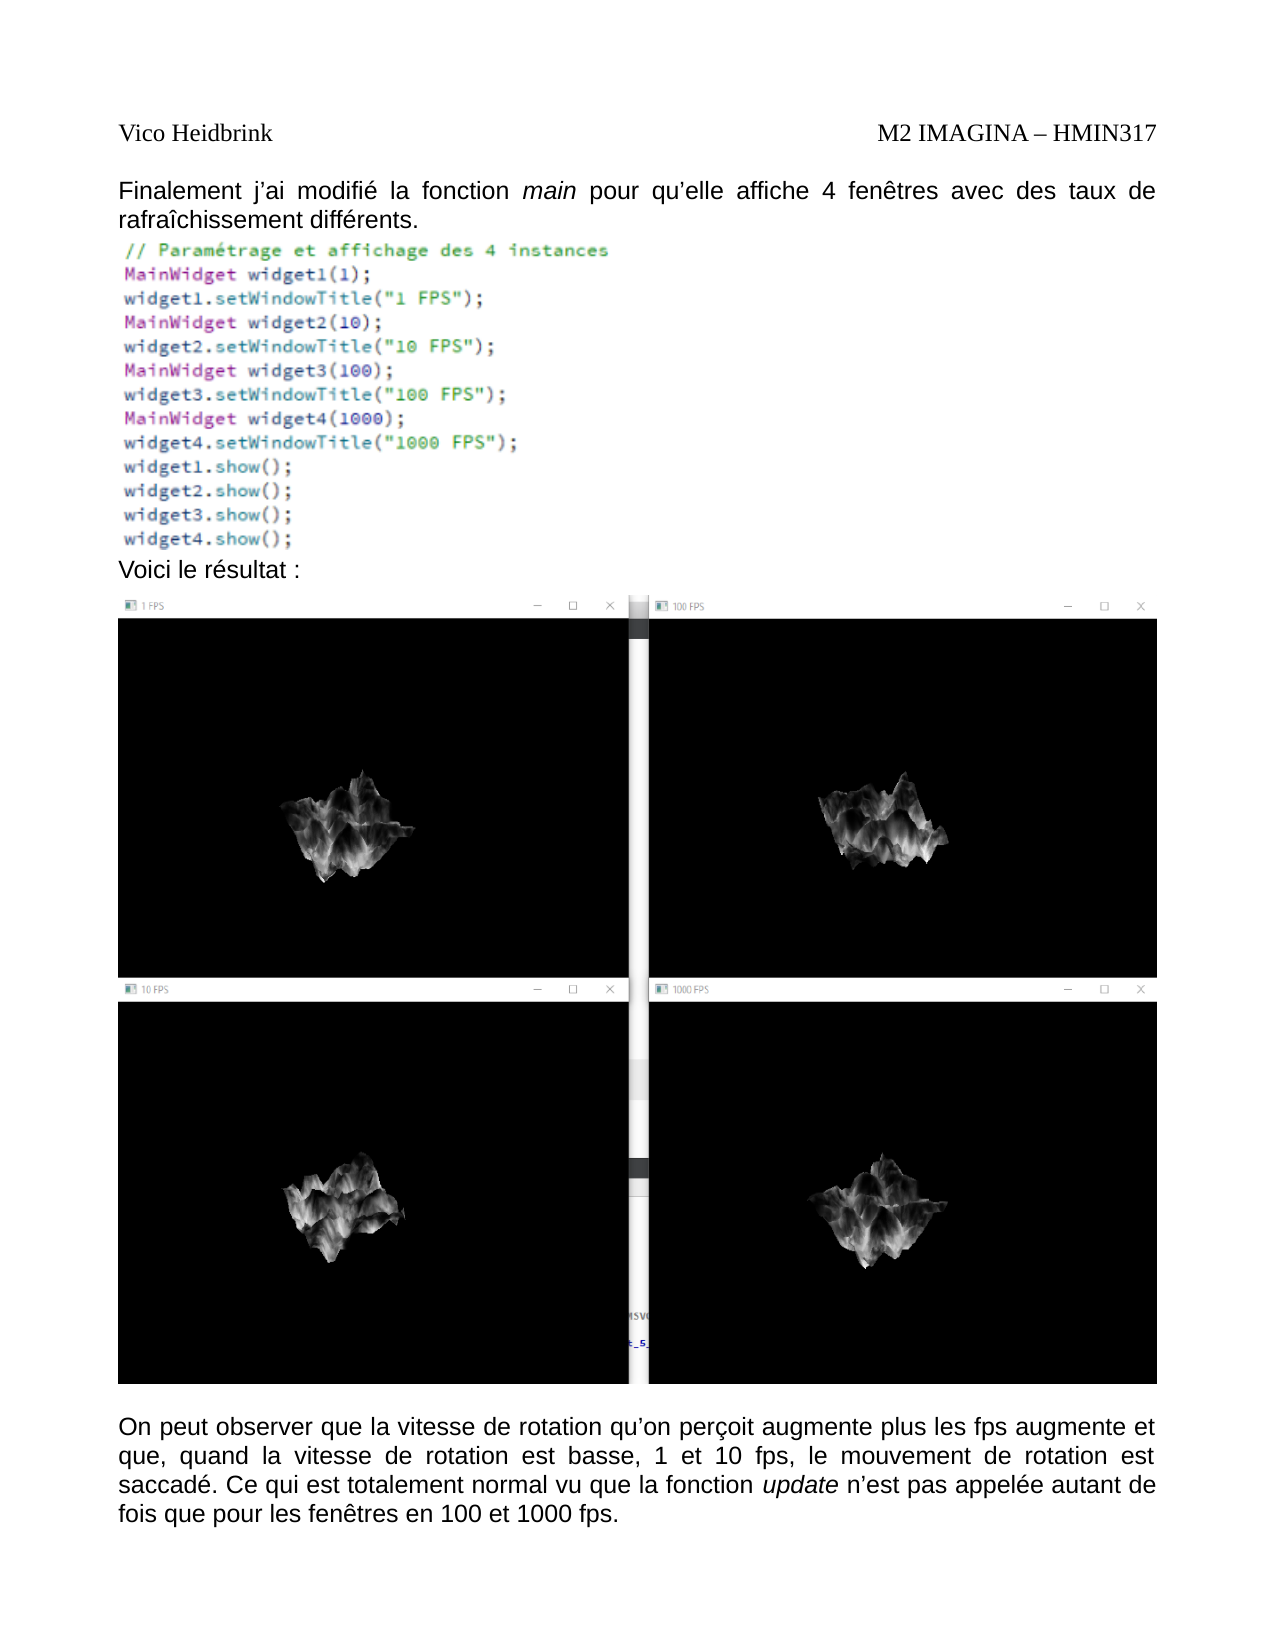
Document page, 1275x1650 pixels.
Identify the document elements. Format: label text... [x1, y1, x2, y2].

text Voici le résultat : [118, 555, 1157, 584]
picture [118, 595, 1157, 1384]
text Finalement j’ai modifié la fonction main pour qu’elle affiche 4 fenêtres avec des taux de rafraîchissement différents. [118, 176, 1157, 234]
text On peut observer que la vitesse de rotation qu’on perçoit augmente plus les fps augmente et que, quand la vitesse de rotation est basse, 1 et 10 fps, le mouvement de rotation est saccadé. Ce qui est totalement normal vu que la fonction update n’est pas appelée autant de fois que pour les fenêtres en 100 et 1000 fps. [118, 1412, 1157, 1527]
picture [118, 240, 619, 550]
